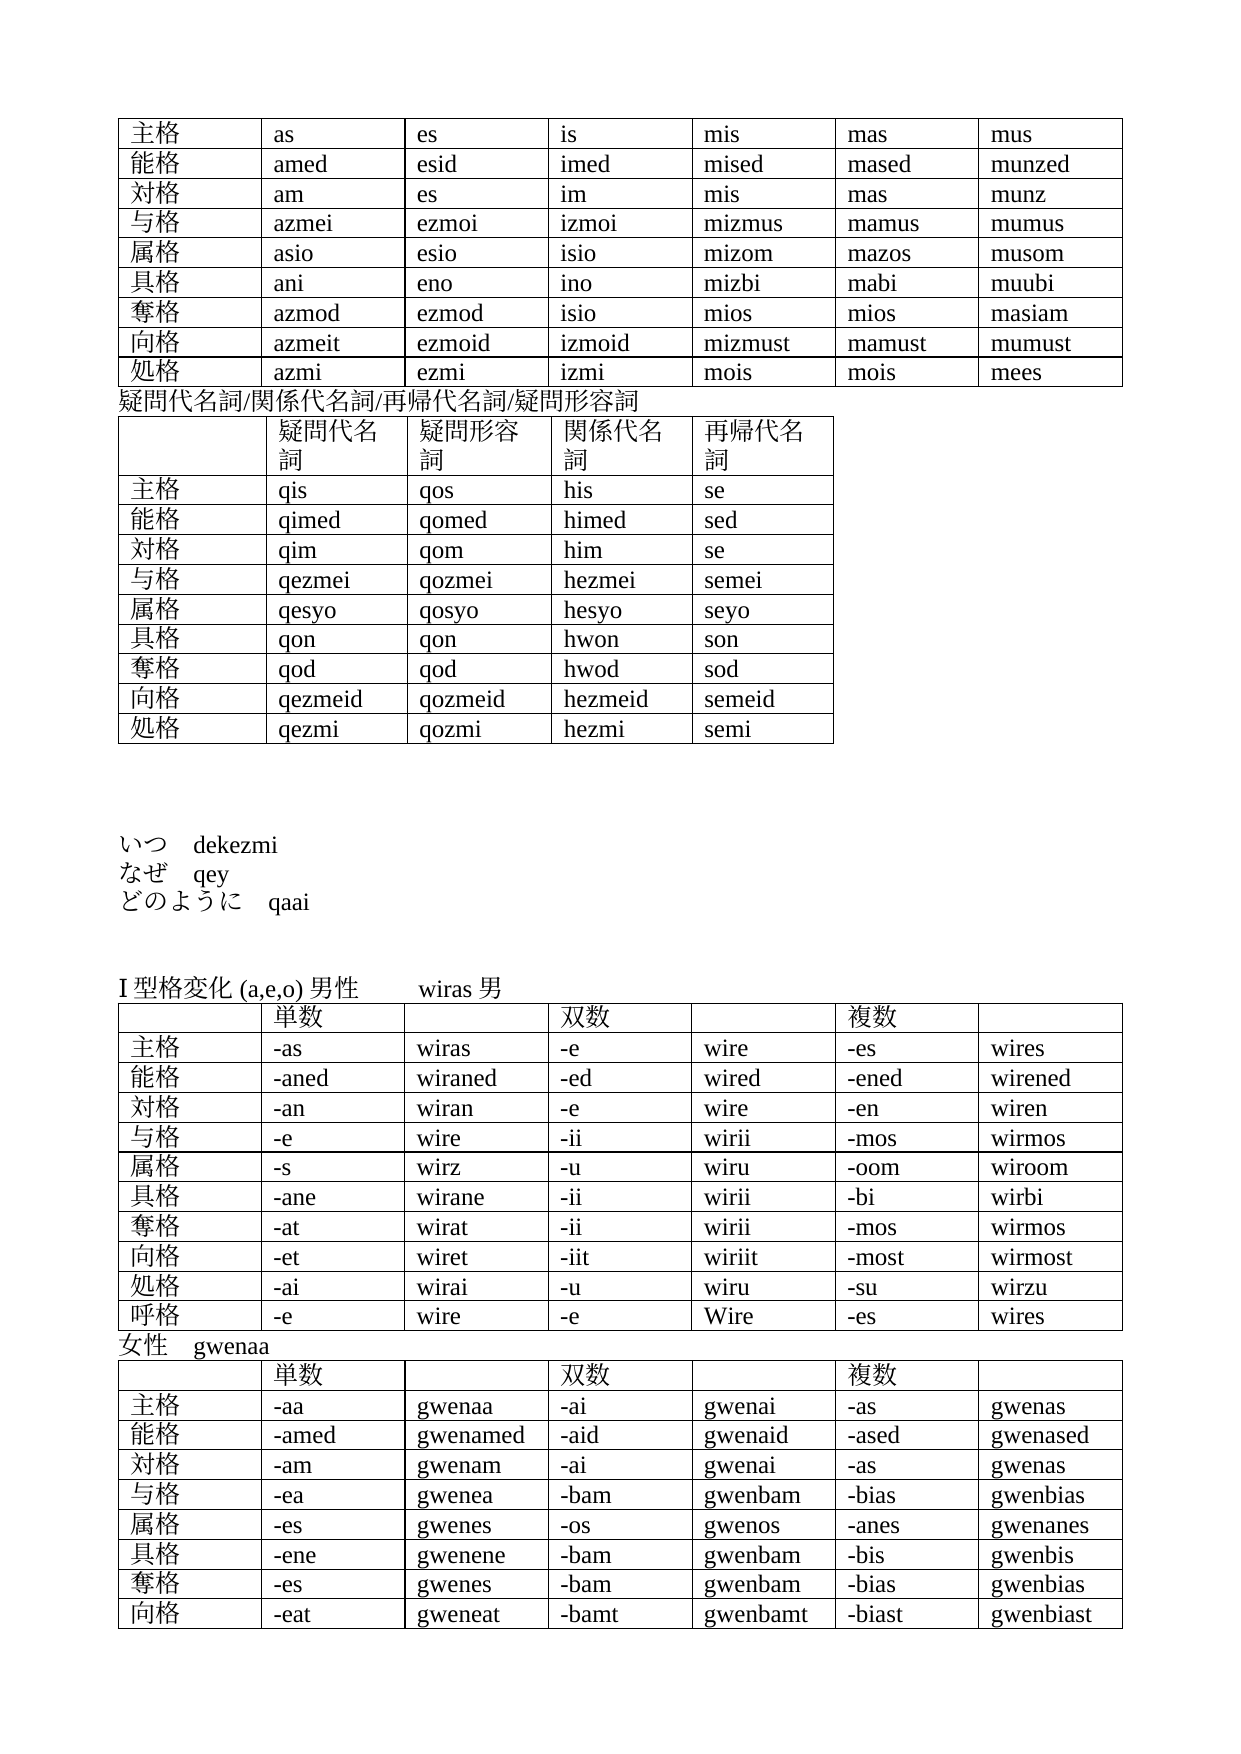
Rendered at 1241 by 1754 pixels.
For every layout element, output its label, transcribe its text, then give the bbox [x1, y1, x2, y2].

table_cell amed [262, 149, 404, 178]
table_cell -u [549, 1153, 691, 1181]
table_cell qod [408, 654, 551, 683]
table_cell 属格 [119, 1153, 261, 1181]
table_cell qomed [408, 505, 551, 534]
table_cell gwenea [406, 1480, 548, 1509]
table_header [119, 417, 266, 474]
table_cell 主格 [119, 119, 261, 148]
table_cell qon [408, 625, 551, 653]
table_cell mumust [979, 328, 1122, 356]
table_cell gwenaid [693, 1421, 835, 1449]
table_cell 与格 [119, 1480, 261, 1509]
table_cell azmod [262, 298, 404, 327]
table_cell hezmeid [552, 684, 692, 713]
table_cell 具格 [119, 1540, 261, 1568]
table_cell 主格 [119, 1033, 261, 1062]
table_cell -ai [549, 1450, 692, 1479]
table_cell 処格 [119, 714, 266, 743]
table_cell hesyo [552, 595, 692, 623]
table_cell qezmeid [267, 684, 407, 713]
table_cell -bias [836, 1570, 978, 1598]
table_cell -aa [262, 1391, 404, 1419]
table_cell izmoid [549, 328, 692, 356]
table_cell mumus [979, 209, 1122, 237]
table_cell -anes [836, 1510, 978, 1539]
table_cell -mos [836, 1212, 978, 1241]
table_cell qis [267, 476, 407, 504]
table_cell mees [979, 358, 1122, 386]
table_header 双数 [549, 1004, 691, 1032]
table_cell gwenbamt [693, 1599, 835, 1628]
table_cell imed [549, 149, 692, 178]
table_cell wiru [692, 1272, 835, 1300]
table_cell -bis [836, 1540, 978, 1568]
table_header [406, 1361, 548, 1390]
table_cell wirmos [979, 1123, 1122, 1151]
text 疑問代名詞/関係代名詞/再帰代名詞/疑問形容詞 [118, 387, 1122, 416]
table_cell esid [406, 149, 548, 178]
table_cell wirane [405, 1182, 548, 1211]
table_cell -eat [262, 1599, 404, 1628]
table_cell -aned [262, 1063, 404, 1092]
table_cell qezmei [267, 565, 407, 594]
table_cell se [693, 476, 833, 504]
table_cell wirmos [979, 1212, 1122, 1241]
table_cell hwon [552, 625, 692, 653]
table_cell qimed [267, 505, 407, 534]
table_cell -ii [549, 1123, 691, 1151]
table_cell -e [262, 1301, 404, 1330]
table_cell mizmus [693, 209, 835, 237]
table_cell -bi [836, 1182, 978, 1211]
table_cell gwenaa [406, 1391, 548, 1419]
table_cell mios [836, 298, 978, 327]
table_cell wiren [979, 1093, 1122, 1122]
table_cell qod [267, 654, 407, 683]
table_header [692, 1004, 835, 1032]
table_cell munz [979, 179, 1122, 207]
table_cell 属格 [119, 1510, 261, 1539]
table_cell 具格 [119, 268, 261, 297]
table_cell mizbi [693, 268, 835, 297]
table_cell gwenas [979, 1391, 1122, 1419]
table_cell mamus [836, 209, 978, 237]
table_cell gwenai [693, 1450, 835, 1479]
table_cell his [552, 476, 692, 504]
table_cell 能格 [119, 149, 261, 178]
text Ⅰ型格変化 (a,e,o) 男性 wiras 男 [118, 974, 1122, 1002]
table_cell wiran [405, 1093, 548, 1122]
table_cell 能格 [119, 1063, 261, 1092]
table_cell mazos [836, 238, 978, 267]
table_cell gwenanes [979, 1510, 1122, 1539]
table_cell mamust [836, 328, 978, 356]
table_cell muubi [979, 268, 1122, 297]
table_cell qozmeid [408, 684, 551, 713]
table_cell qozmi [408, 714, 551, 743]
table_cell gweneat [406, 1599, 548, 1628]
table_cell -ai [549, 1391, 692, 1419]
table_cell -most [836, 1242, 978, 1271]
table_cell wirmost [979, 1242, 1122, 1271]
table_cell -bam [549, 1480, 692, 1509]
table_cell gwenbam [693, 1480, 835, 1509]
table_cell mabi [836, 268, 978, 297]
table_cell wire [405, 1301, 548, 1330]
table_cell mised [693, 149, 835, 178]
table_cell gwenene [406, 1540, 548, 1568]
table_cell gwenbias [979, 1570, 1122, 1598]
table_cell 属格 [119, 238, 261, 267]
table_cell ino [549, 268, 692, 297]
table_cell -ea [262, 1480, 404, 1509]
table_cell son [693, 625, 833, 653]
table_cell -iit [549, 1242, 691, 1271]
table_cell wiru [692, 1153, 835, 1181]
table_cell 具格 [119, 1182, 261, 1211]
table_cell hezmei [552, 565, 692, 594]
table_cell -ed [549, 1063, 691, 1092]
table_cell 主格 [119, 1391, 261, 1419]
text 女性 gwenaa [118, 1331, 1122, 1360]
table_header 複数 [836, 1004, 978, 1032]
table_cell -s [262, 1153, 404, 1181]
table_cell gwenes [406, 1510, 548, 1539]
table_cell 対格 [119, 1450, 261, 1479]
table_cell gwenbam [693, 1570, 835, 1598]
table_cell 能格 [119, 1421, 261, 1449]
table_cell sed [693, 505, 833, 534]
table_cell wirz [405, 1153, 548, 1181]
table_header [693, 1361, 835, 1390]
table_header [979, 1361, 1122, 1390]
table_cell -ane [262, 1182, 404, 1211]
table_cell -as [836, 1391, 978, 1419]
table_cell gwenam [406, 1450, 548, 1479]
table_cell qezmi [267, 714, 407, 743]
table_cell mois [693, 358, 835, 386]
table_cell wirbi [979, 1182, 1122, 1211]
table_cell qosyo [408, 595, 551, 623]
table_cell izmi [549, 358, 692, 386]
table_cell -as [262, 1033, 404, 1062]
table_cell -an [262, 1093, 404, 1122]
table_cell -amed [262, 1421, 404, 1449]
table_cell -am [262, 1450, 404, 1479]
table_cell masiam [979, 298, 1122, 327]
table_header 疑問代名詞 [267, 417, 407, 474]
table_cell qim [267, 535, 407, 564]
table_cell qozmei [408, 565, 551, 594]
table_cell -ai [262, 1272, 404, 1300]
table_cell -ased [836, 1421, 978, 1449]
table_cell him [552, 535, 692, 564]
table_cell -ii [549, 1182, 691, 1211]
table_cell -ene [262, 1540, 404, 1568]
table_cell -bias [836, 1480, 978, 1509]
table_cell 向格 [119, 328, 261, 356]
table_cell wirii [692, 1182, 835, 1211]
table_cell hezmi [552, 714, 692, 743]
table_cell mis [693, 179, 835, 207]
table_cell 与格 [119, 565, 266, 594]
table_cell -e [262, 1123, 404, 1151]
table_cell gwenos [693, 1510, 835, 1539]
table_cell izmoi [549, 209, 692, 237]
table_cell as [262, 119, 404, 148]
text どのように qaai [118, 887, 1122, 916]
table_header 関係代名詞 [552, 417, 692, 474]
table_cell semeid [693, 684, 833, 713]
table_cell 与格 [119, 209, 261, 237]
table_cell azmeit [262, 328, 404, 356]
table_cell qon [267, 625, 407, 653]
table_cell 奪格 [119, 1570, 261, 1598]
table_cell eno [406, 268, 548, 297]
table_cell mased [836, 149, 978, 178]
table_cell 向格 [119, 684, 266, 713]
text いつ dekezmi [118, 830, 1122, 859]
table_cell asio [262, 238, 404, 267]
table_cell -su [836, 1272, 978, 1300]
table_cell is [549, 119, 692, 148]
table_cell 属格 [119, 595, 266, 623]
table_cell semei [693, 565, 833, 594]
table_cell mis [693, 119, 835, 148]
table_cell mizmust [693, 328, 835, 356]
table_cell -e [549, 1093, 691, 1122]
table_cell esio [406, 238, 548, 267]
text なぜ qey [118, 859, 1122, 887]
table_cell -mos [836, 1123, 978, 1151]
table_cell wire [405, 1123, 548, 1151]
table_cell es [406, 119, 548, 148]
table_cell mios [693, 298, 835, 327]
table_cell -biast [836, 1599, 978, 1628]
table_cell mas [836, 179, 978, 207]
table_cell -bam [549, 1570, 692, 1598]
table_cell azmei [262, 209, 404, 237]
table_cell 向格 [119, 1242, 261, 1271]
table_cell wire [692, 1033, 835, 1062]
table_cell 奪格 [119, 654, 266, 683]
table_cell wirii [692, 1123, 835, 1151]
table_header [979, 1004, 1122, 1032]
table_header 単数 [262, 1361, 404, 1390]
table_cell 対格 [119, 179, 261, 207]
table_cell ezmi [406, 358, 548, 386]
table_cell im [549, 179, 692, 207]
table_cell mois [836, 358, 978, 386]
table_cell -oom [836, 1153, 978, 1181]
table_header [119, 1361, 261, 1390]
table_cell 主格 [119, 476, 266, 504]
table_cell gwenbam [693, 1540, 835, 1568]
table_cell wiroom [979, 1153, 1122, 1181]
table_cell 能格 [119, 505, 266, 534]
table_cell wirii [692, 1212, 835, 1241]
table_cell wirai [405, 1272, 548, 1300]
table_cell mus [979, 119, 1122, 148]
table_cell gwenas [979, 1450, 1122, 1479]
table_cell gwenbis [979, 1540, 1122, 1568]
table_cell -aid [549, 1421, 692, 1449]
table_cell -es [262, 1510, 404, 1539]
table_cell wirzu [979, 1272, 1122, 1300]
table_cell ezmoid [406, 328, 548, 356]
table_header [405, 1004, 548, 1032]
table_cell -at [262, 1212, 404, 1241]
table_cell qesyo [267, 595, 407, 623]
table_cell wirat [405, 1212, 548, 1241]
table_header 単数 [262, 1004, 404, 1032]
table_cell -ened [836, 1063, 978, 1092]
table_cell isio [549, 298, 692, 327]
table_cell gwenes [406, 1570, 548, 1598]
table_cell semi [693, 714, 833, 743]
table_cell 具格 [119, 625, 266, 653]
table_cell sod [693, 654, 833, 683]
table_cell -en [836, 1093, 978, 1122]
table_cell qos [408, 476, 551, 504]
table_cell se [693, 535, 833, 564]
table_cell wiriit [692, 1242, 835, 1271]
table_cell 向格 [119, 1599, 261, 1628]
table_cell mizom [693, 238, 835, 267]
table_header 複数 [836, 1361, 978, 1390]
table_header 再帰代名詞 [693, 417, 833, 474]
table_cell gwenbiast [979, 1599, 1122, 1628]
table_cell -es [262, 1570, 404, 1598]
table_cell es [406, 179, 548, 207]
table_cell gwenased [979, 1421, 1122, 1449]
table_cell azmi [262, 358, 404, 386]
table_cell wiret [405, 1242, 548, 1271]
table_cell 奪格 [119, 298, 261, 327]
table_cell 呼格 [119, 1301, 261, 1330]
table_cell -es [836, 1033, 978, 1062]
table_cell 対格 [119, 1093, 261, 1122]
table_cell -et [262, 1242, 404, 1271]
table_cell wired [692, 1063, 835, 1092]
table_cell musom [979, 238, 1122, 267]
table_cell -e [549, 1033, 691, 1062]
table_cell -as [836, 1450, 978, 1479]
table_cell mas [836, 119, 978, 148]
table_cell am [262, 179, 404, 207]
table_cell -e [549, 1301, 691, 1330]
table_header 疑問形容詞 [408, 417, 551, 474]
table_cell -u [549, 1272, 691, 1300]
table_cell isio [549, 238, 692, 267]
table_cell wires [979, 1033, 1122, 1062]
table_cell gwenbias [979, 1480, 1122, 1509]
table_cell 対格 [119, 535, 266, 564]
table_cell 処格 [119, 358, 261, 386]
table_cell 処格 [119, 1272, 261, 1300]
table_cell seyo [693, 595, 833, 623]
table_cell Wire [692, 1301, 835, 1330]
table_cell ezmod [406, 298, 548, 327]
table_cell wires [979, 1301, 1122, 1330]
table_cell -bamt [549, 1599, 692, 1628]
table_cell ani [262, 268, 404, 297]
table_cell wiraned [405, 1063, 548, 1092]
table_cell hwod [552, 654, 692, 683]
table_cell 奪格 [119, 1212, 261, 1241]
table_cell ezmoi [406, 209, 548, 237]
table_cell -bam [549, 1540, 692, 1568]
table_cell wiras [405, 1033, 548, 1062]
table_header [119, 1004, 261, 1032]
table_cell -es [836, 1301, 978, 1330]
table_cell himed [552, 505, 692, 534]
table_header 双数 [549, 1361, 692, 1390]
table_cell -ii [549, 1212, 691, 1241]
table_cell qom [408, 535, 551, 564]
table_cell gwenai [693, 1391, 835, 1419]
table_cell 与格 [119, 1123, 261, 1151]
table_cell wirened [979, 1063, 1122, 1092]
table_cell -os [549, 1510, 692, 1539]
table_cell wire [692, 1093, 835, 1122]
table_cell munzed [979, 149, 1122, 178]
table_cell gwenamed [406, 1421, 548, 1449]
